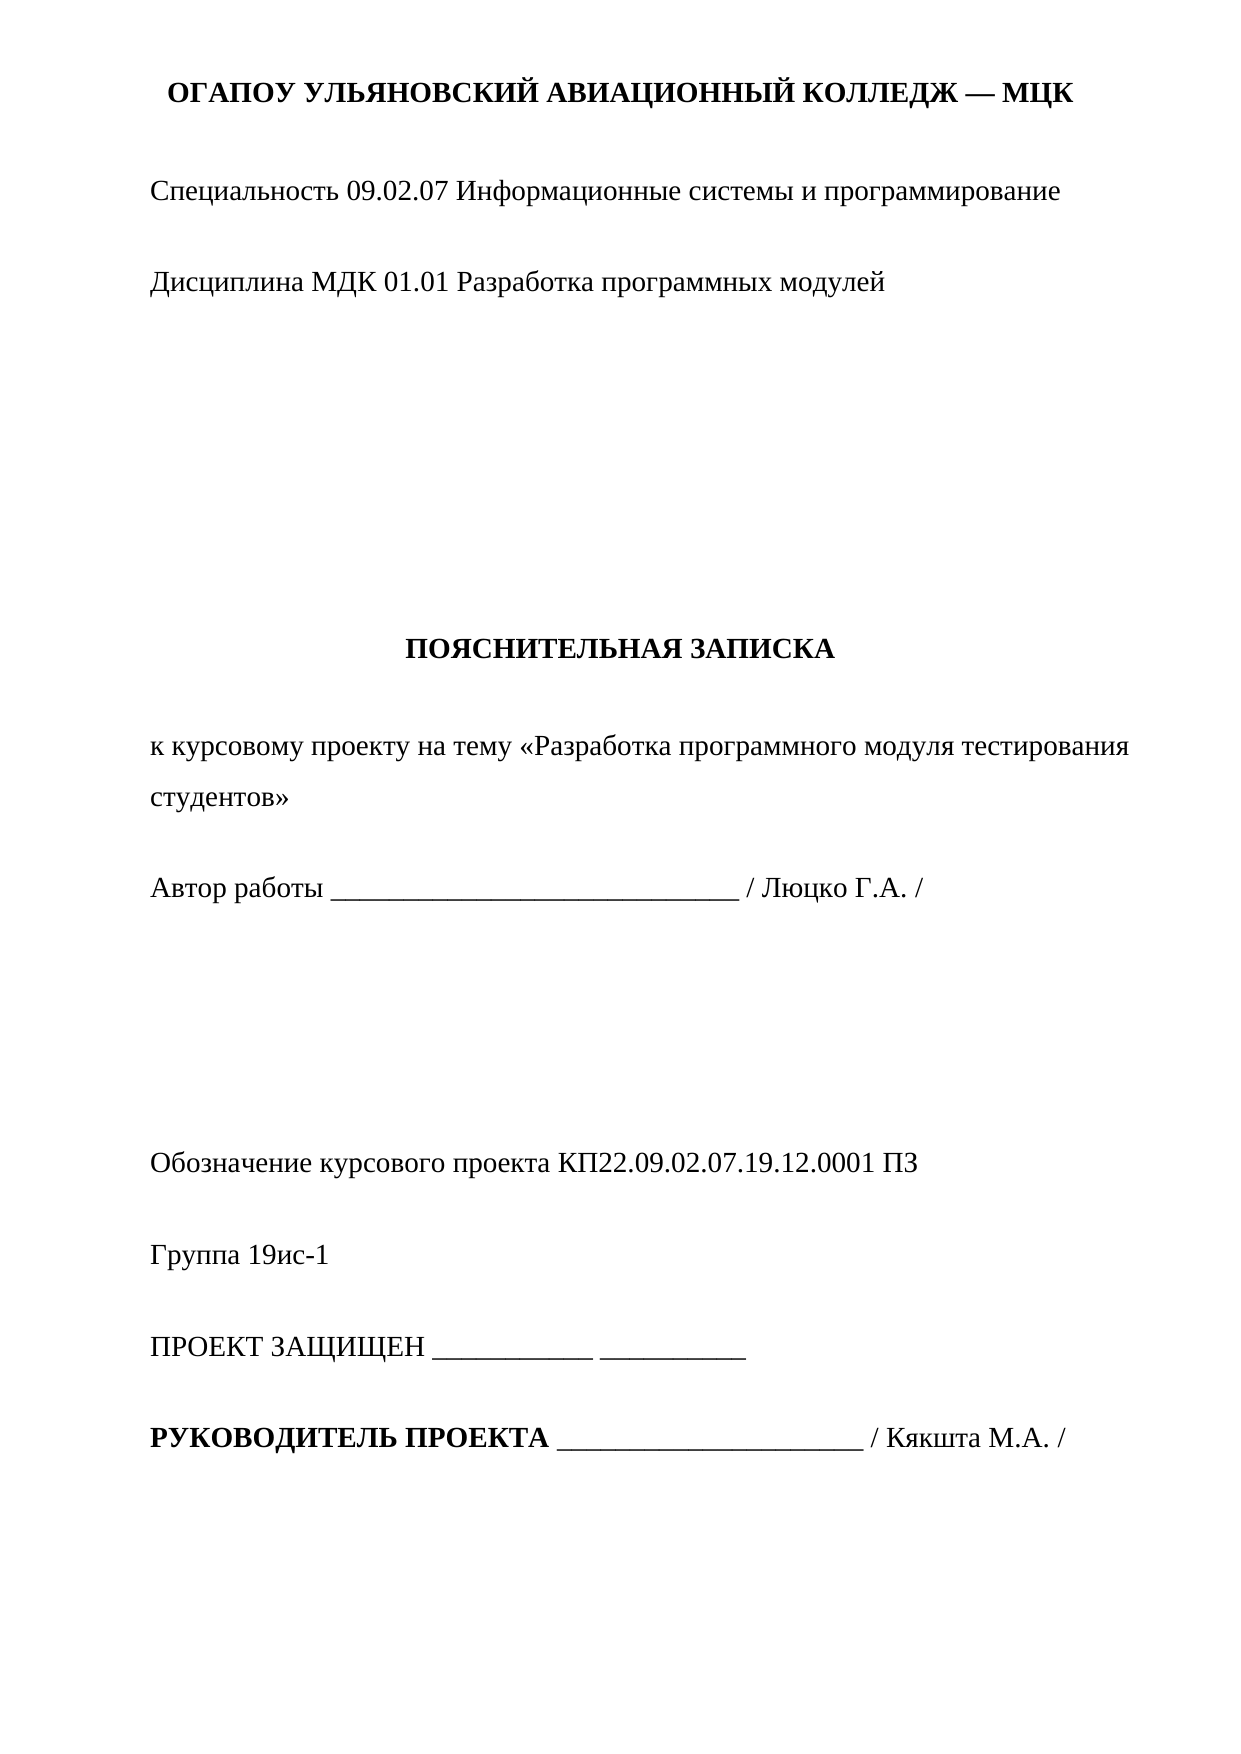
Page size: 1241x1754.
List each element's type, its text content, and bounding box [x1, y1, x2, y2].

text ПОЯСНИТЕЛЬНАЯ ЗАПИСКА [75, 631, 1165, 664]
text Дисциплина МДК 01.01 Разработка программных модулей [150, 264, 1165, 298]
text Обозначение курсового проекта КП22.09.02.07.19.12.0001 ПЗ [150, 1146, 1165, 1179]
text Группа 19ис-1 [150, 1237, 1165, 1271]
text ОГАПОУ УЛЬЯНОВСКИЙ АВИАЦИОННЫЙ КОЛЛЕДЖ — МЦК [75, 75, 1165, 108]
text Автор работы ____________________________ / Люцко Г.А. / [150, 871, 1165, 904]
text Специальность 09.02.07 Информационные системы и программирование [150, 173, 1165, 206]
text к курсовому проекту на тему «Разработка программного модуля тестирования студентов» [150, 728, 1165, 812]
text ПРОЕКТ ЗАЩИЩЕН ___________ __________ [150, 1329, 1165, 1362]
text РУКОВОДИТЕЛЬ ПРОЕКТА _____________________ / Кякшта М.А. / [150, 1421, 1165, 1454]
